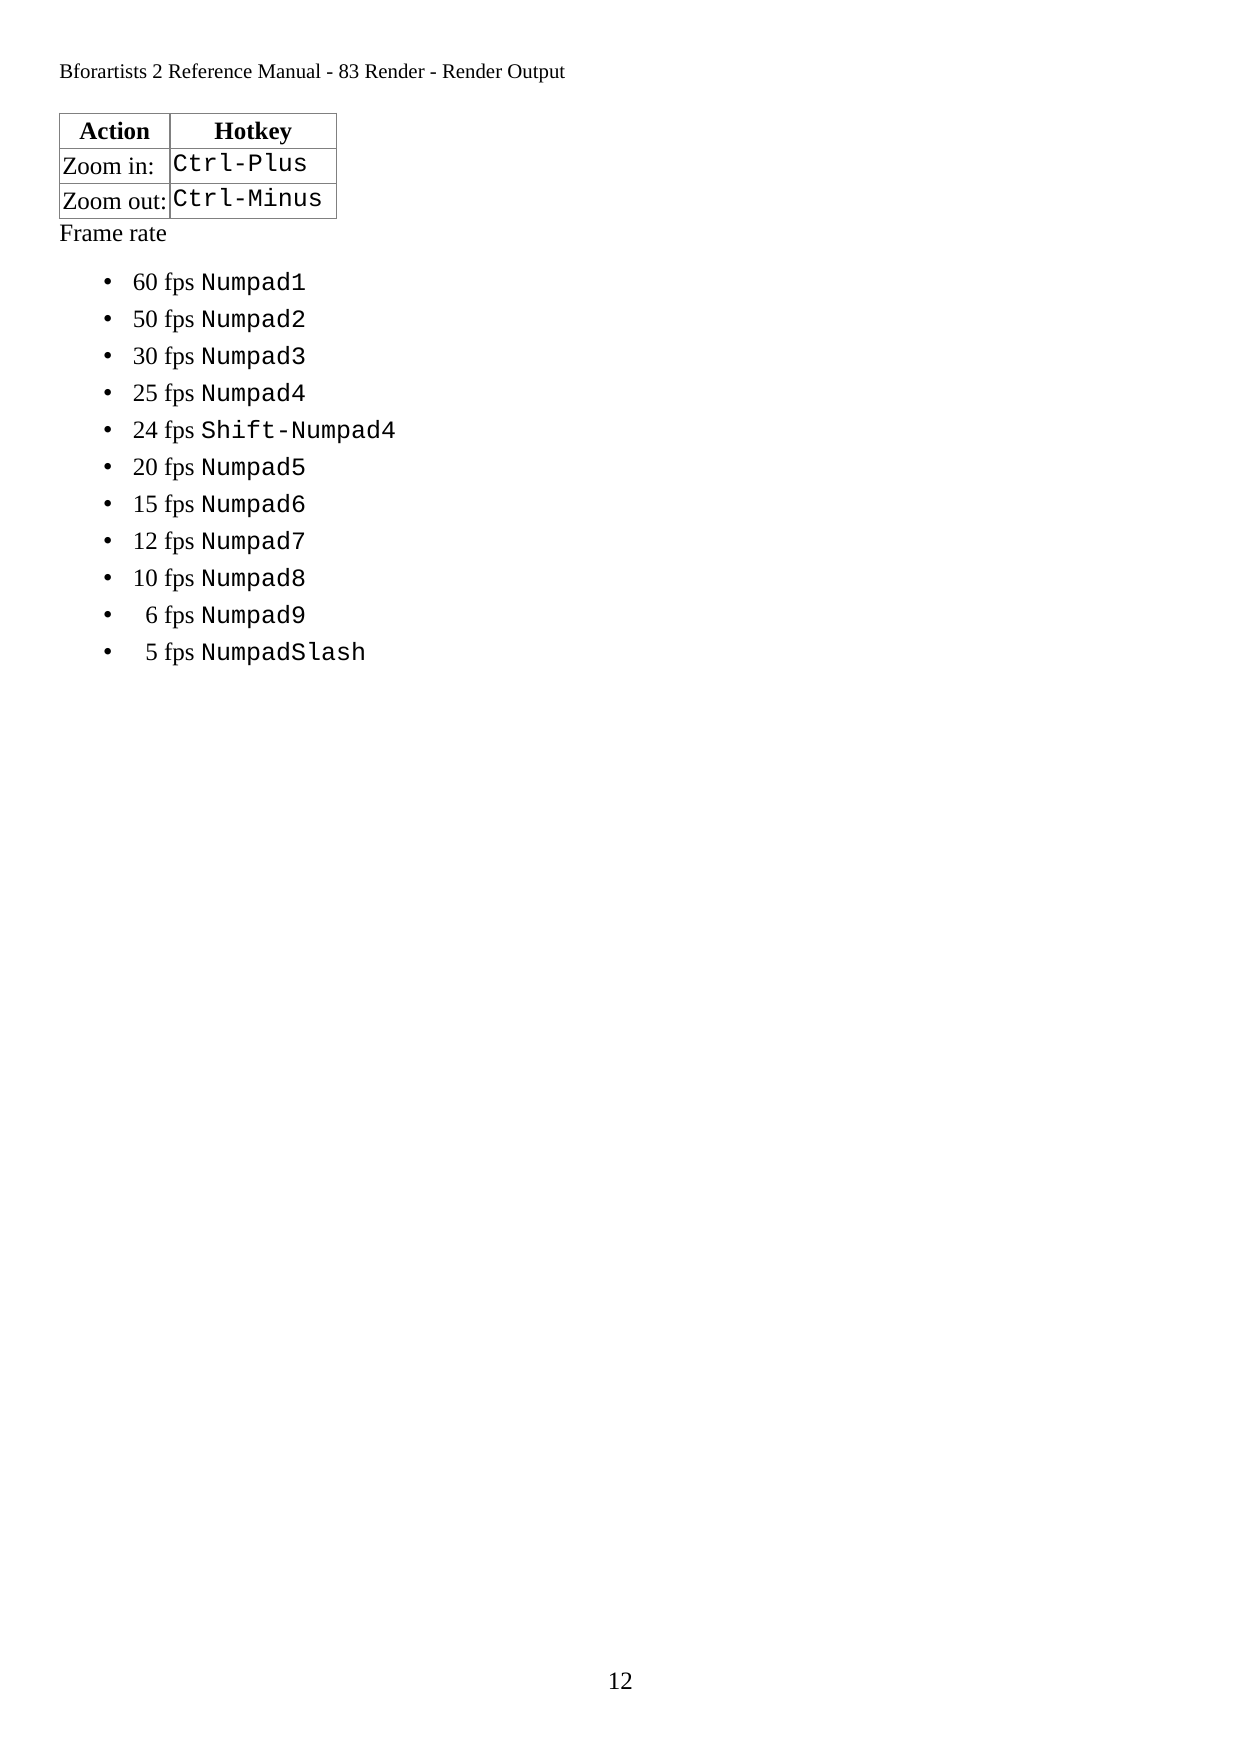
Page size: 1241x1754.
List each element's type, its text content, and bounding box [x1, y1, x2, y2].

list 15 fps Numpad6 [103, 489, 1181, 520]
list 24 fps Shift-Numpad4 [103, 415, 1181, 446]
list 12 fps Numpad7 [103, 526, 1181, 557]
table_cell Zoom in: [60, 149, 169, 183]
list 6 fps Numpad9 [103, 600, 1181, 631]
list 60 fps Numpad1 [103, 267, 1181, 298]
list 50 fps Numpad2 [103, 304, 1181, 335]
text Frame rate [59, 218, 1181, 247]
table_cell Ctrl-Minus [171, 184, 336, 218]
table_header Hotkey [171, 114, 336, 148]
list 20 fps Numpad5 [103, 452, 1181, 483]
list 10 fps Numpad8 [103, 563, 1181, 594]
table_cell Ctrl-Plus [171, 149, 336, 183]
list 5 fps NumpadSlash [103, 637, 1181, 668]
table_header Action [60, 114, 169, 148]
list 25 fps Numpad4 [103, 378, 1181, 409]
table_cell Zoom out: [60, 184, 169, 218]
list 30 fps Numpad3 [103, 341, 1181, 372]
